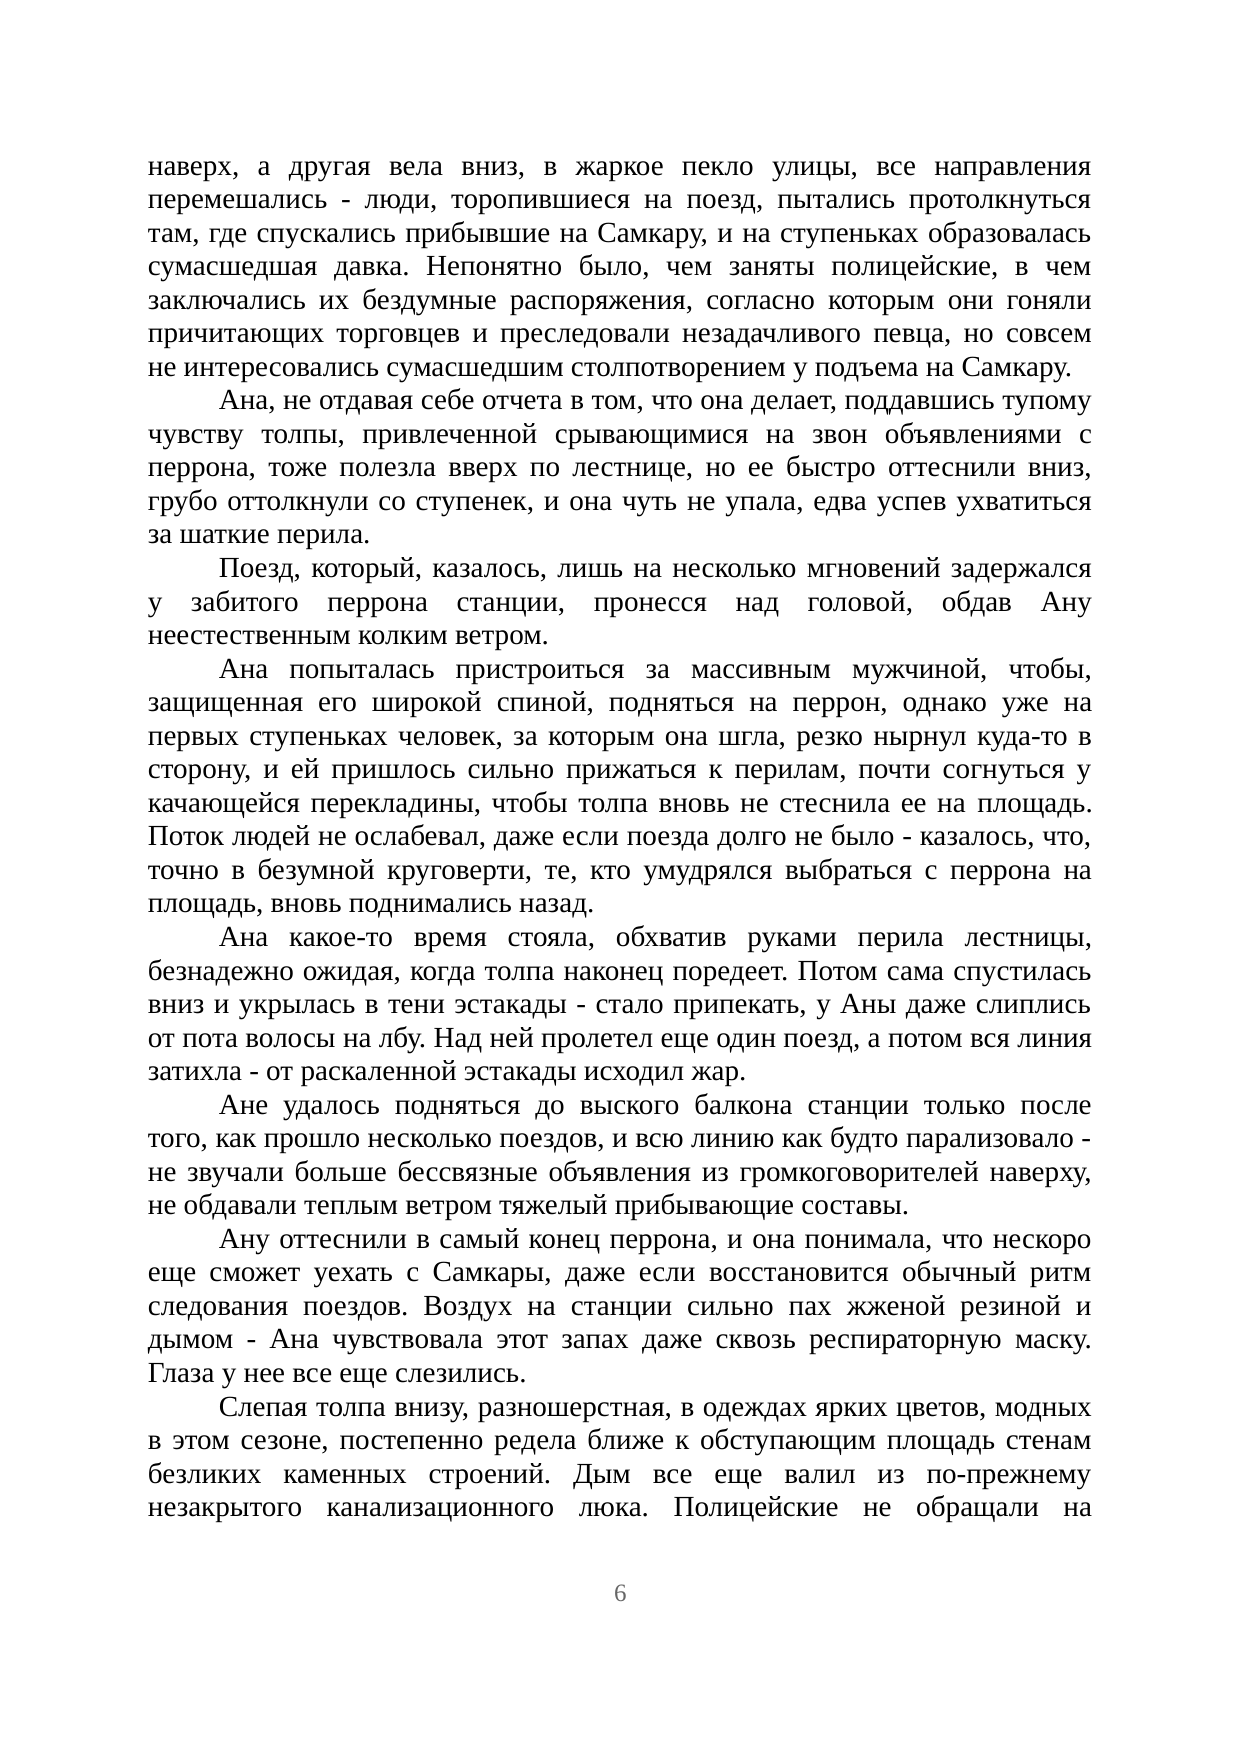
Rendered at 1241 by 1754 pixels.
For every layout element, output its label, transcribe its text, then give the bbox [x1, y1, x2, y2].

text Ана какое-то время стояла, обхватив руками перила лестницы, безнадежно ожидая, когда толпа наконец поредеет. Потом сама спустилась вниз и укрылась в тени эстакады - стало припекать, у Аны даже слиплись от пота волосы на лбу. Над ней пролетел еще один поезд, а потом вся линия затихла - от раскаленной эстакады исходил жар. [148, 919, 1093, 1087]
text наверх, а другая вела вниз, в жаркое пекло улицы, все направления перемешались - люди, торопившиеся на поезд, пытались протолкнуться там, где спускались прибывшие на Самкару, и на ступеньках образовалась сумасшедшая давка. Непонятно было, чем заняты полицейские, в чем заключались их бездумные распоряжения, согласно которым они гоняли причитающих торговцев и преследовали незадачливого певца, но совсем не интересовались сумасшедшим столпотворением у подъема на Самкару. [148, 148, 1093, 382]
text Слепая толпа внизу, разношерстная, в одеждах ярких цветов, модных в этом сезоне, постепенно редела ближе к обступающим площадь стенам безликих каменных строений. Дым все еще валил из по-прежнему незакрытого канализационного люка. Полицейские не обращали на [148, 1389, 1093, 1523]
text Ане удалось подняться до выского балкона станции только после того, как прошло несколько поездов, и всю линию как будто парализовало - не звучали больше бессвязные объявления из громкоговорителей наверху, не обдавали теплым ветром тяжелый прибывающие составы. [148, 1087, 1093, 1221]
text Ана попыталась пристроиться за массивным мужчиной, чтобы, защищенная его широкой спиной, подняться на перрон, однако уже на первых ступеньках человек, за которым она шгла, резко нырнул куда-то в сторону, и ей пришлось сильно прижаться к перилам, почти согнуться у качающейся перекладины, чтобы толпа вновь не стеснила ее на площадь. Поток людей не ослабевал, даже если поезда долго не было - казалось, что, точно в безумной круговерти, те, кто умудрялся выбраться с перрона на площадь, вновь поднимались назад. [148, 651, 1093, 919]
text Ана, не отдавая себе отчета в том, что она делает, поддавшись тупому чувству толпы, привлеченной срывающимися на звон объявлениями с перрона, тоже полезла вверх по лестнице, но ее быстро оттеснили вниз, грубо оттолкнули со ступенек, и она чуть не упала, едва успев ухватиться за шаткие перила. [148, 382, 1093, 550]
text Ану оттеснили в самый конец перрона, и она понимала, что нескоро еще сможет уехать с Самкары, даже если восстановится обычный ритм следования поездов. Воздух на станции сильно пах жженой резиной и дымом - Ана чувствовала этот запах даже сквозь респираторную маску. Глаза у нее все еще слезились. [148, 1221, 1093, 1389]
text Поезд, который, казалось, лишь на несколько мгновений задержался у забитого перрона станции, пронесся над головой, обдав Ану неестественным колким ветром. [148, 550, 1093, 651]
